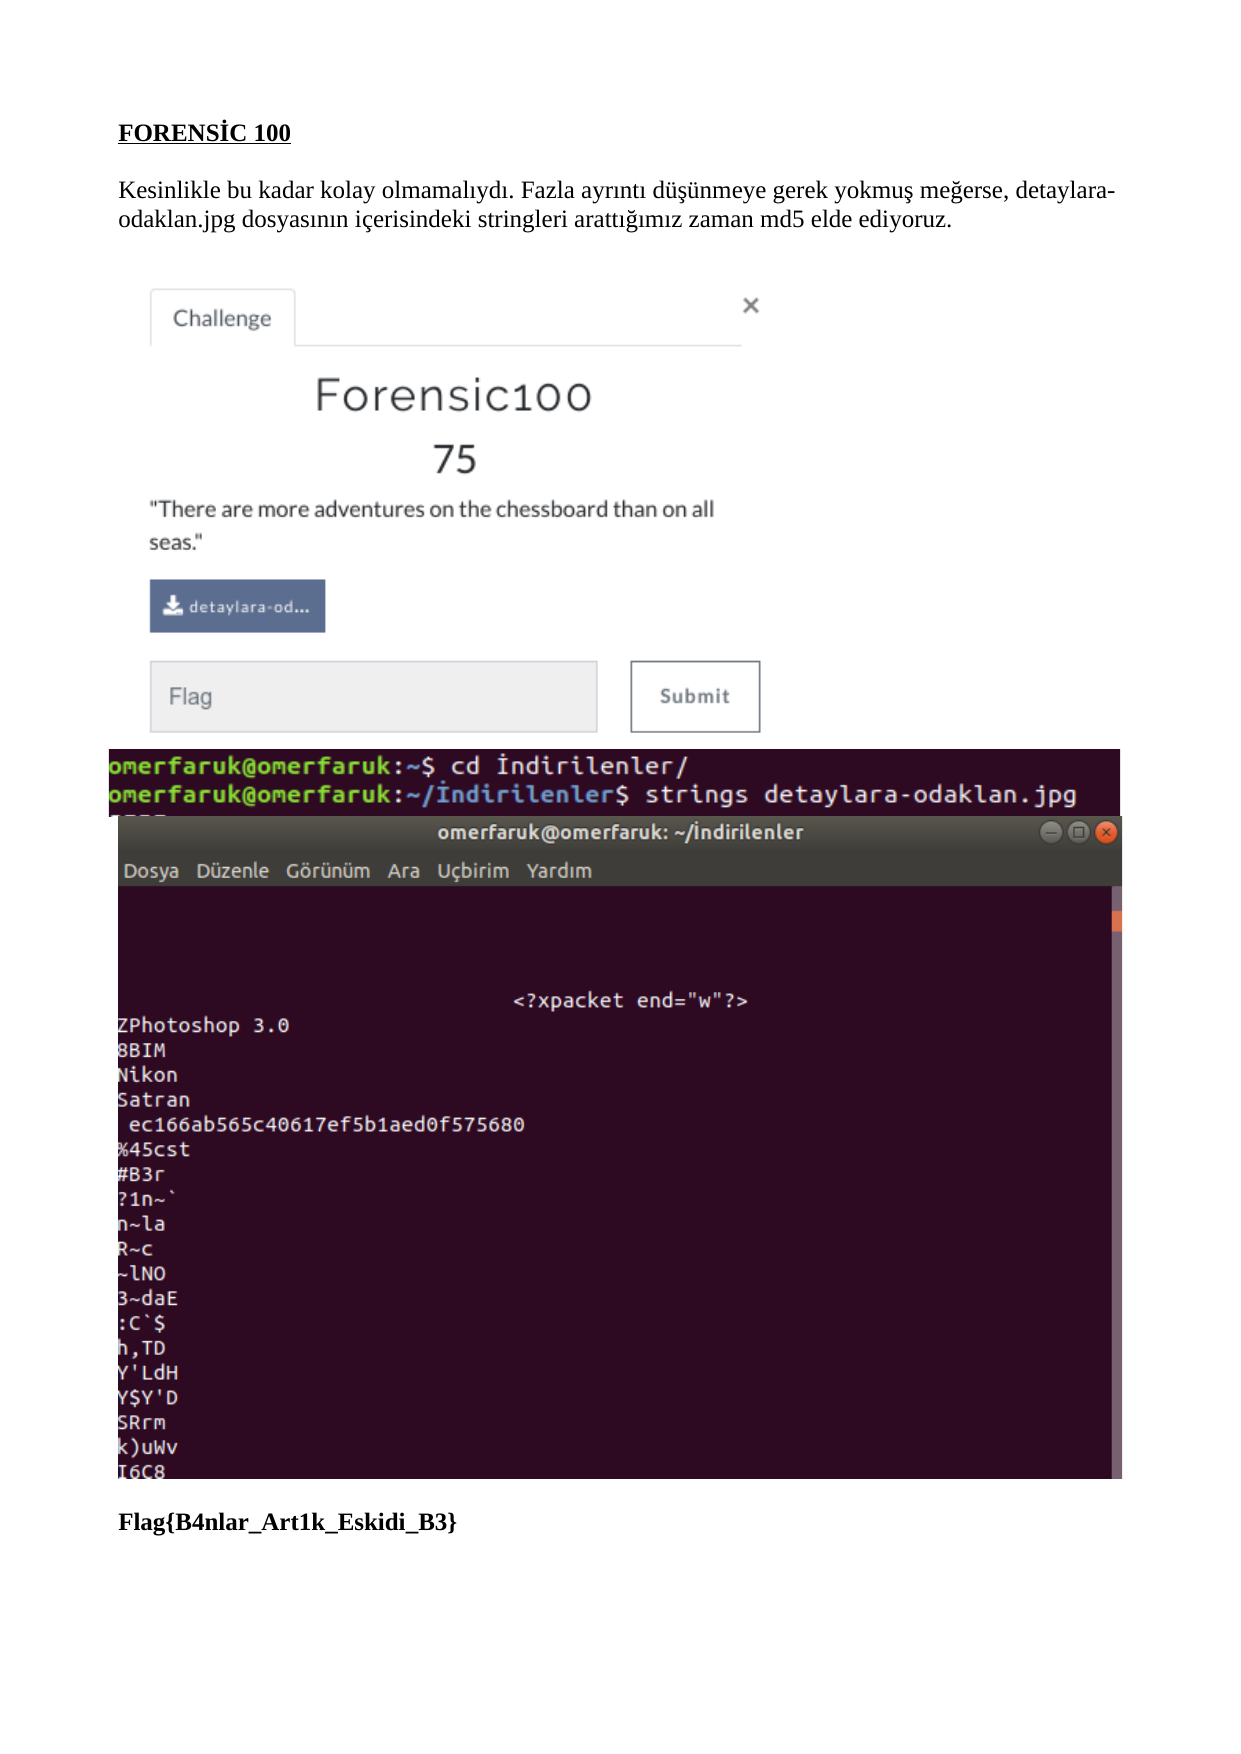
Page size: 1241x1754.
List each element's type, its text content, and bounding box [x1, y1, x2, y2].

text FORENSİC 100 [118, 118, 1122, 147]
text Kesinlikle bu kadar kolay olmamalıydı. Fazla ayrıntı düşünmeye gerek yokmuş meğerse, detaylara-odaklan.jpg dosyasının içerisindeki stringleri arattığımız zaman md5 elde ediyoruz. [118, 176, 1122, 233]
text Flag{B4nlar_Art1k_Eskidi_B3} [118, 1507, 1122, 1536]
picture [108, 245, 1123, 1479]
